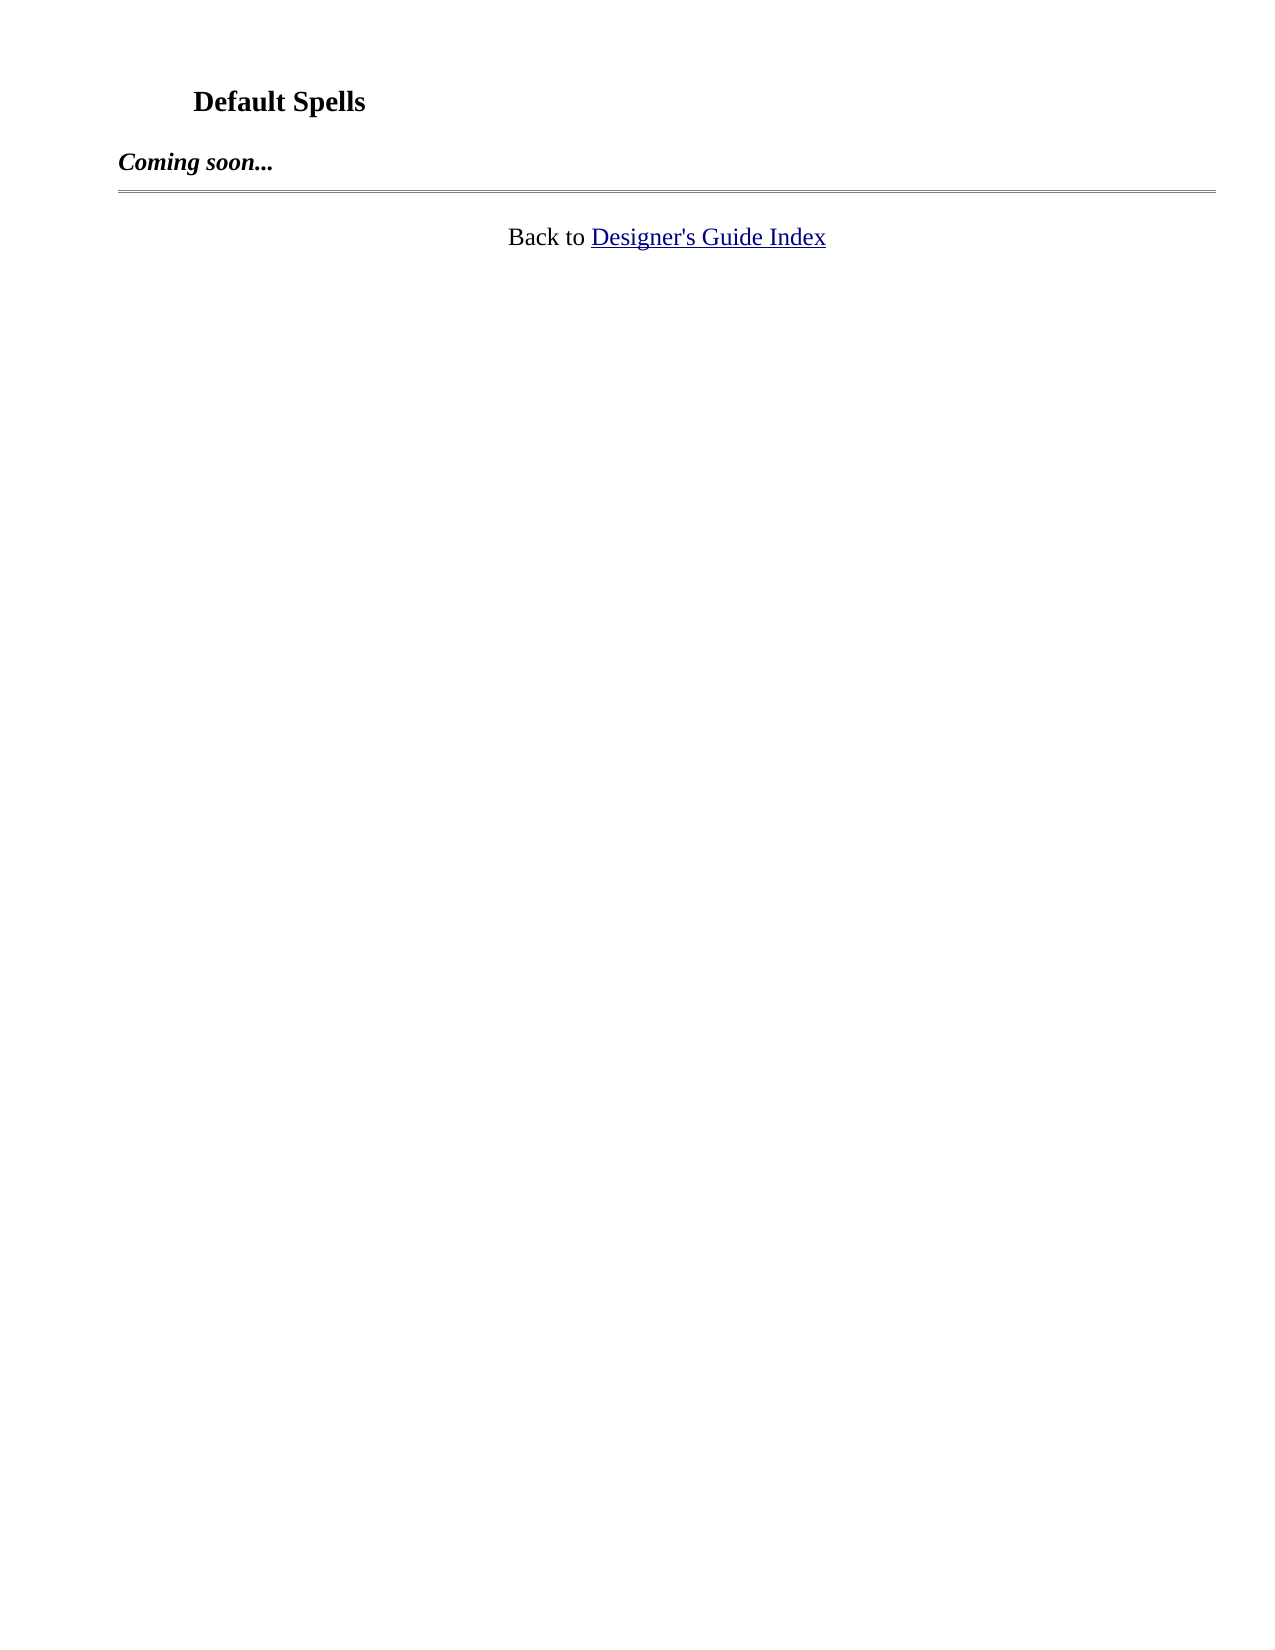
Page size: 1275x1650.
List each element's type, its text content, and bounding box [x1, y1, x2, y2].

subtitle Default Spells [118, 84, 1216, 118]
text Back to Designer's Guide Index [118, 222, 1216, 251]
text Coming soon... [118, 147, 1216, 176]
